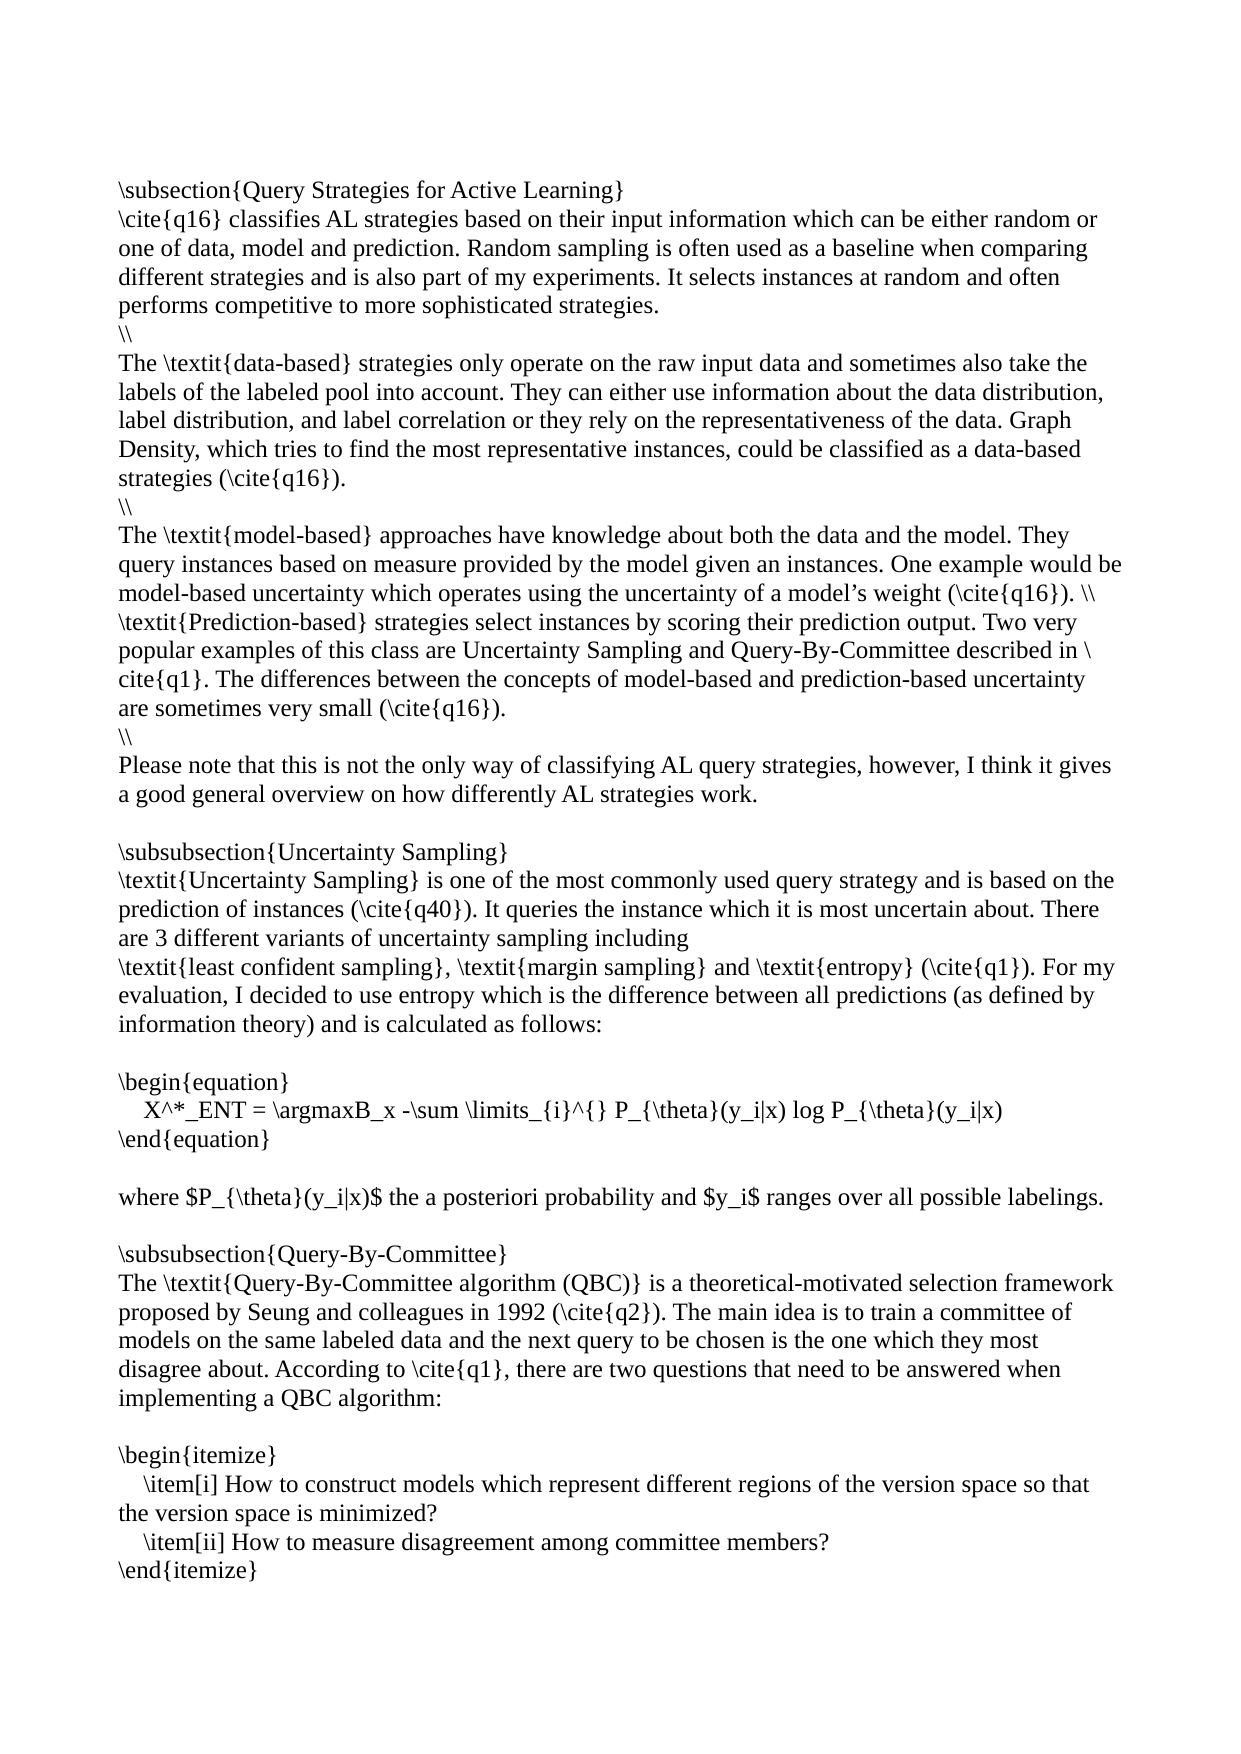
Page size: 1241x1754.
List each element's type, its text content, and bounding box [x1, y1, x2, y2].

text where $P_{\theta}(y_i|x)$ the a posteriori probability and $y_i$ ranges over all possible labelings. [118, 1182, 1122, 1211]
text \textit{Uncertainty Sampling} is one of the most commonly used query strategy and is based on the prediction of instances (\cite{q40}). It queries the instance which it is most uncertain about. There are 3 different variants of uncertainty sampling including [118, 866, 1122, 952]
text \\ [118, 492, 1122, 521]
text \textit{least confident sampling}, \textit{margin sampling} and \textit{entropy} (\cite{q1}). For my evaluation, I decided to use entropy which is the difference between all predictions (as defined by information theory) and is calculated as follows: [118, 952, 1122, 1038]
text The \textit{model-based} approaches have knowledge about both the data and the model. They query instances based on measure provided by the model given an instances. One example would be model-based uncertainty which operates using the uncertainty of a model’s weight (\cite{q16}). \\ [118, 521, 1122, 607]
text \end{equation} [118, 1124, 1122, 1153]
text \\ [118, 319, 1122, 348]
text \\ [118, 722, 1122, 751]
text \end{itemize} [118, 1556, 1122, 1584]
text \item[i] How to construct models which represent different regions of the version space so that the version space is minimized? [118, 1469, 1122, 1527]
text The \textit{Query-By-Committee algorithm (QBC)} is a theoretical-motivated selection framework proposed by Seung and colleagues in 1992 (\cite{q2}). The main idea is to train a committee of models on the same labeled data and the next query to be chosen is the one which they most disagree about. According to \cite{q1}, there are two questions that need to be answered when implementing a QBC algorithm: [118, 1268, 1122, 1412]
text \subsubsection{Uncertainty Sampling} [118, 837, 1122, 866]
text \begin{equation} [118, 1067, 1122, 1096]
text \subsubsection{Query-By-Committee} [118, 1239, 1122, 1268]
text \begin{itemize} [118, 1441, 1122, 1469]
text The \textit{data-based} strategies only operate on the raw input data and sometimes also take the labels of the labeled pool into account. They can either use information about the data distribution, label distribution, and label correlation or they rely on the representativeness of the data. Graph Density, which tries to find the most representative instances, could be classified as a data-based strategies (\cite{q16}). [118, 348, 1122, 492]
text \textit{Prediction-based} strategies select instances by scoring their prediction output. Two very popular examples of this class are Uncertainty Sampling and Query-By-Committee described in \cite{q1}. The differences between the concepts of model-based and prediction-based uncertainty are sometimes very small (\cite{q16}). [118, 607, 1122, 722]
text Please note that this is not the only way of classifying AL query strategies, however, I think it gives a good general overview on how differently AL strategies work. [118, 751, 1122, 808]
text X^*_ENT = \argmaxB_x -\sum \limits_{i}^{} P_{\theta}(y_i|x) log P_{\theta}(y_i|x) [118, 1096, 1122, 1124]
text \item[ii] How to measure disagreement among committee members? [118, 1527, 1122, 1556]
text \cite{q16} classifies AL strategies based on their input information which can be either random or one of data, model and prediction. Random sampling is often used as a baseline when comparing different strategies and is also part of my experiments. It selects instances at random and often performs competitive to more sophisticated strategies. [118, 204, 1122, 319]
text \subsection{Query Strategies for Active Learning} [118, 176, 1122, 204]
